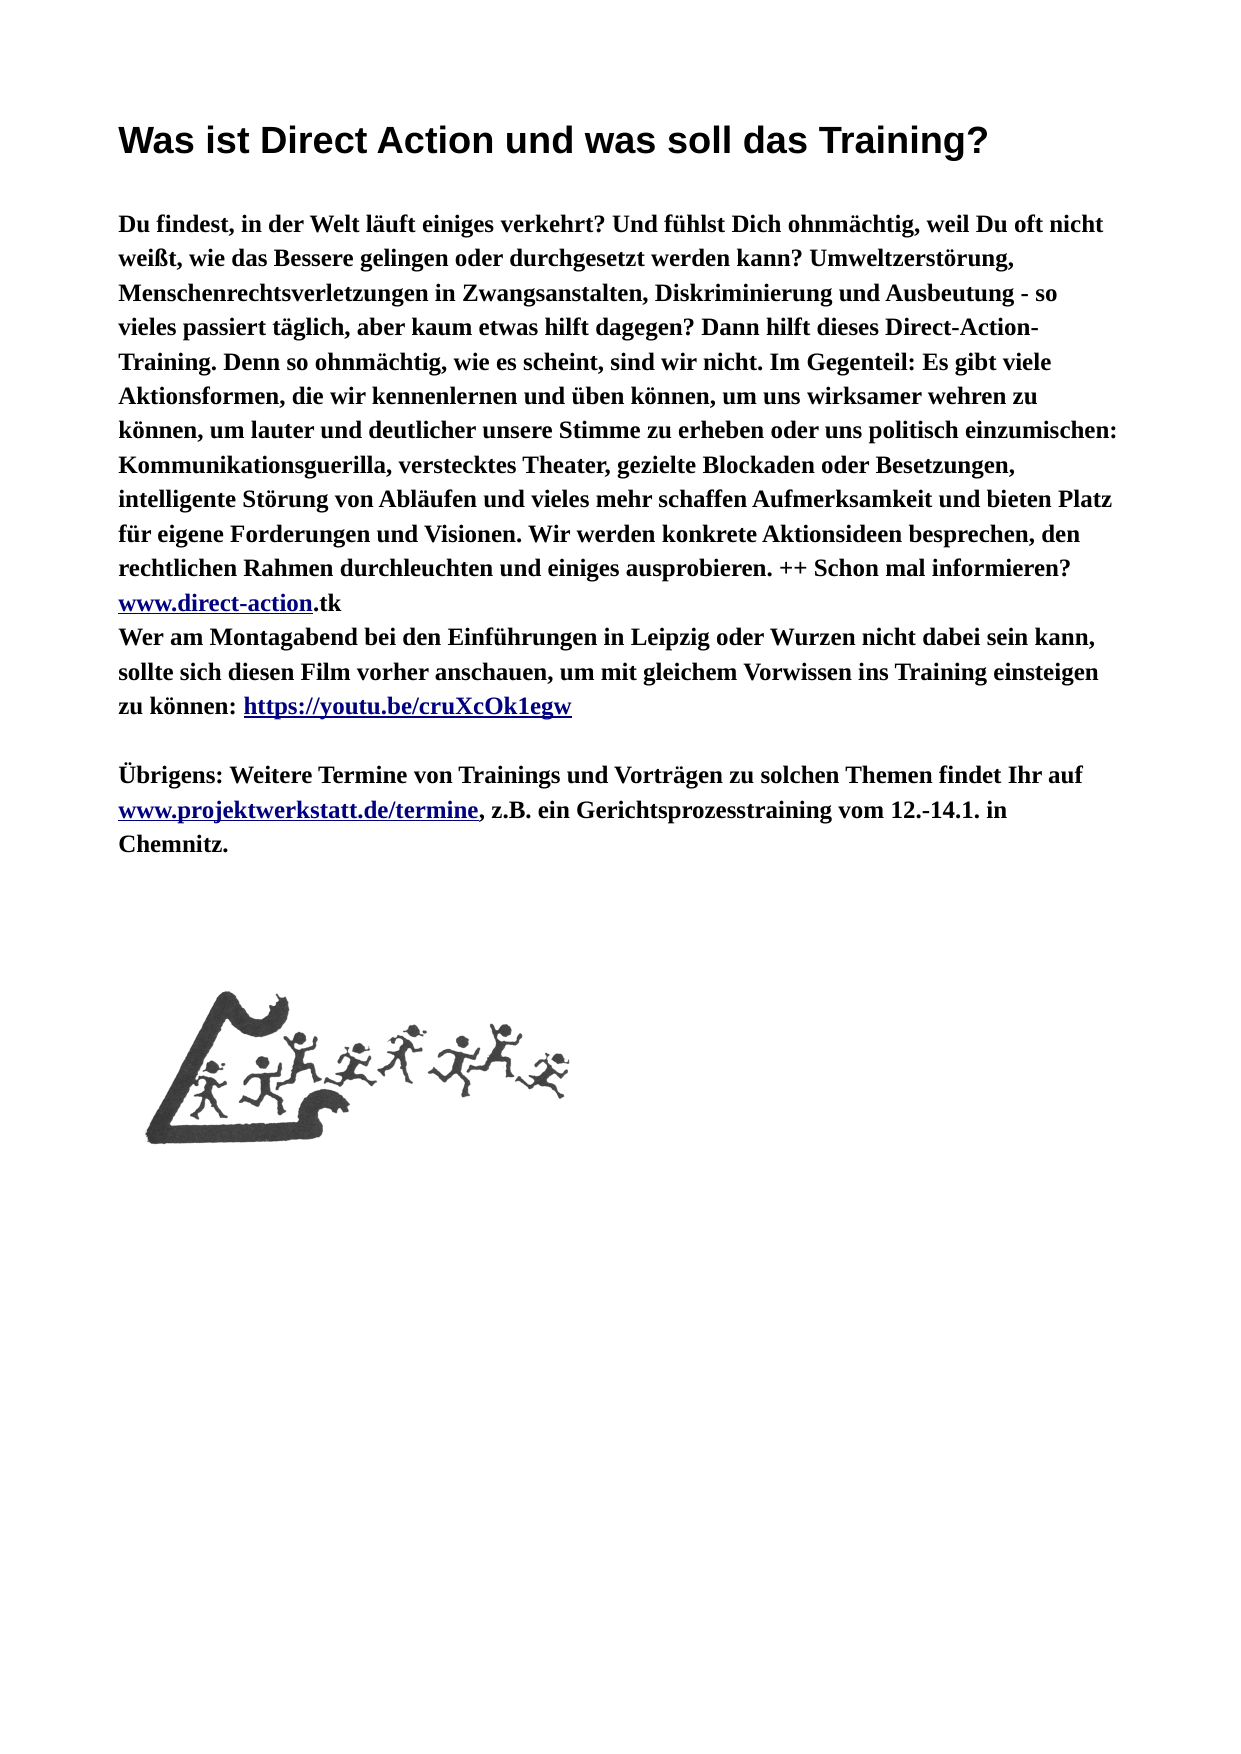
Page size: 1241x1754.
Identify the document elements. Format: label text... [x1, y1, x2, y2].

subtitle Was ist Direct Action und was soll das Training? [118, 118, 1122, 162]
text Du findest, in der Welt läuft einiges verkehrt? Und fühlst Dich ohnmächtig, weil Du oft nicht weißt, wie das Bessere gelingen oder durchgesetzt werden kann? Umweltzerstörung, Menschenrechtsverletzungen in Zwangsanstalten, Diskriminierung und Ausbeutung - so vieles passiert täglich, aber kaum etwas hilft dagegen? Dann hilft dieses Direct-Action-Training. Denn so ohnmächtig, wie es scheint, sind wir nicht. Im Gegenteil: Es gibt viele Aktionsformen, die wir kennenlernen und üben können, um uns wirksamer wehren zu können, um lauter und deutlicher unsere Stimme zu erheben oder uns politisch einzumischen: Kommunikationsguerilla, verstecktes Theater, gezielte Blockaden oder Besetzungen, intelligente Störung von Abläufen und vieles mehr schaffen Aufmerksamkeit und bieten Platz für eigene Forderungen und Visionen. Wir werden konkrete Aktionsideen besprechen, den rechtlichen Rahmen durchleuchten und einiges ausprobieren. ++ Schon mal informieren? www.direct-action.tk Wer am Montagabend bei den Einführungen in Leipzig oder Wurzen nicht dabei sein kann, sollte sich diesen Film vorher anschauen, um mit gleichem Vorwissen ins Training einsteigen zu können: https://youtu.be/cruXcOk1egw Übrigens: Weitere Termine von Trainings und Vorträgen zu solchen Themen findet Ihr auf www.projektwerkstatt.de/termine, z.B. ein Gerichtsprozesstraining vom 12.-14.1. in Chemnitz. [118, 174, 1122, 858]
picture [143, 989, 580, 1146]
